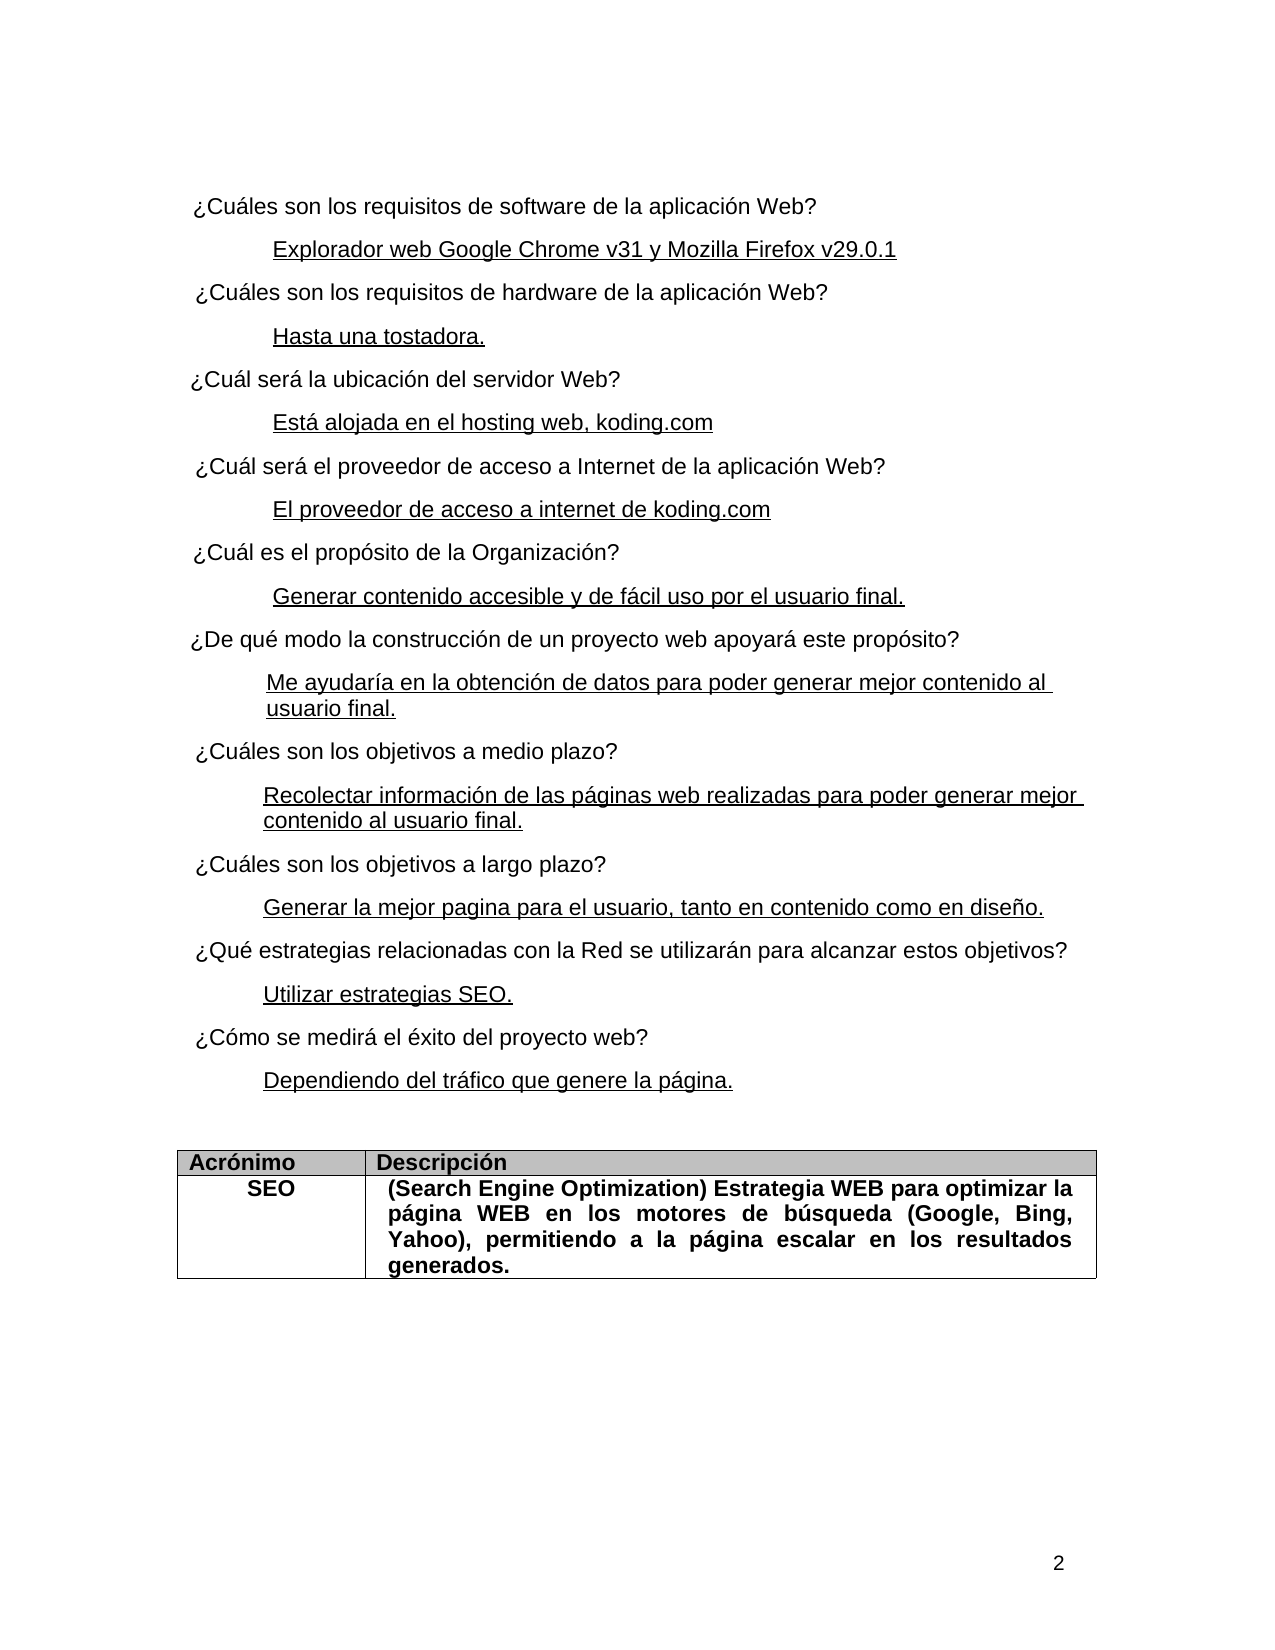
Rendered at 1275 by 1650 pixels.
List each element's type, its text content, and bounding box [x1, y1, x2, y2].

text ¿Cuáles son los requisitos de hardware de la aplicación Web? [195, 280, 1098, 306]
text ¿Cómo se medirá el éxito del proyecto web? [195, 1024, 1098, 1050]
text Generar la mejor pagina para el usuario, tanto en contenido como en diseño. [263, 894, 1098, 920]
text ¿Cuáles son los requisitos de software de la aplicación Web? [193, 193, 1098, 219]
text ¿Cuál es el propósito de la Organización? [193, 540, 1098, 566]
text Recolectar información de las páginas web realizadas para poder generar mejor contenido al usuario final. [263, 782, 1098, 833]
text Explorador web Google Chrome v31 y Mozilla Firefox v29.0.1 [239, 237, 1098, 262]
table_header Descripción [366, 1151, 1096, 1175]
text El proveedor de acceso a internet de koding.com [248, 497, 1098, 522]
table_header Acrónimo [178, 1151, 365, 1175]
text ¿Cuáles son los objetivos a largo plazo? [195, 851, 1098, 877]
text ¿Cuál será el proveedor de acceso a Internet de la aplicación Web? [195, 453, 1098, 479]
table_cell SEO [178, 1176, 365, 1278]
text Me ayudaría en la obtención de datos para poder generar mejor contenido al usuario final. [266, 670, 1098, 721]
text Generar contenido accesible y de fácil uso por el usuario final. [239, 583, 1098, 609]
table_cell (Search Engine Optimization) Estrategia WEB para optimizar la página WEB en los motores de búsqueda (Google, Bing, Yahoo), permitiendo a la página escalar en los resultados generados. [366, 1176, 1096, 1278]
text Hasta una tostadora. [248, 323, 1098, 349]
text Está alojada en el hosting web, koding.com [248, 410, 1098, 436]
text ¿De qué modo la construcción de un proyecto web apoyará este propósito? [177, 627, 1098, 652]
text ¿Cuáles son los objetivos a medio plazo? [195, 739, 1098, 764]
text ¿Cuál será la ubicación del servidor Web? [177, 367, 1098, 392]
text ¿Qué estrategias relacionadas con la Red se utilizarán para alcanzar estos objetivos? [195, 938, 1098, 963]
text Utilizar estrategias SEO. [263, 981, 1098, 1007]
text Dependiendo del tráfico que genere la página. [263, 1068, 1098, 1093]
